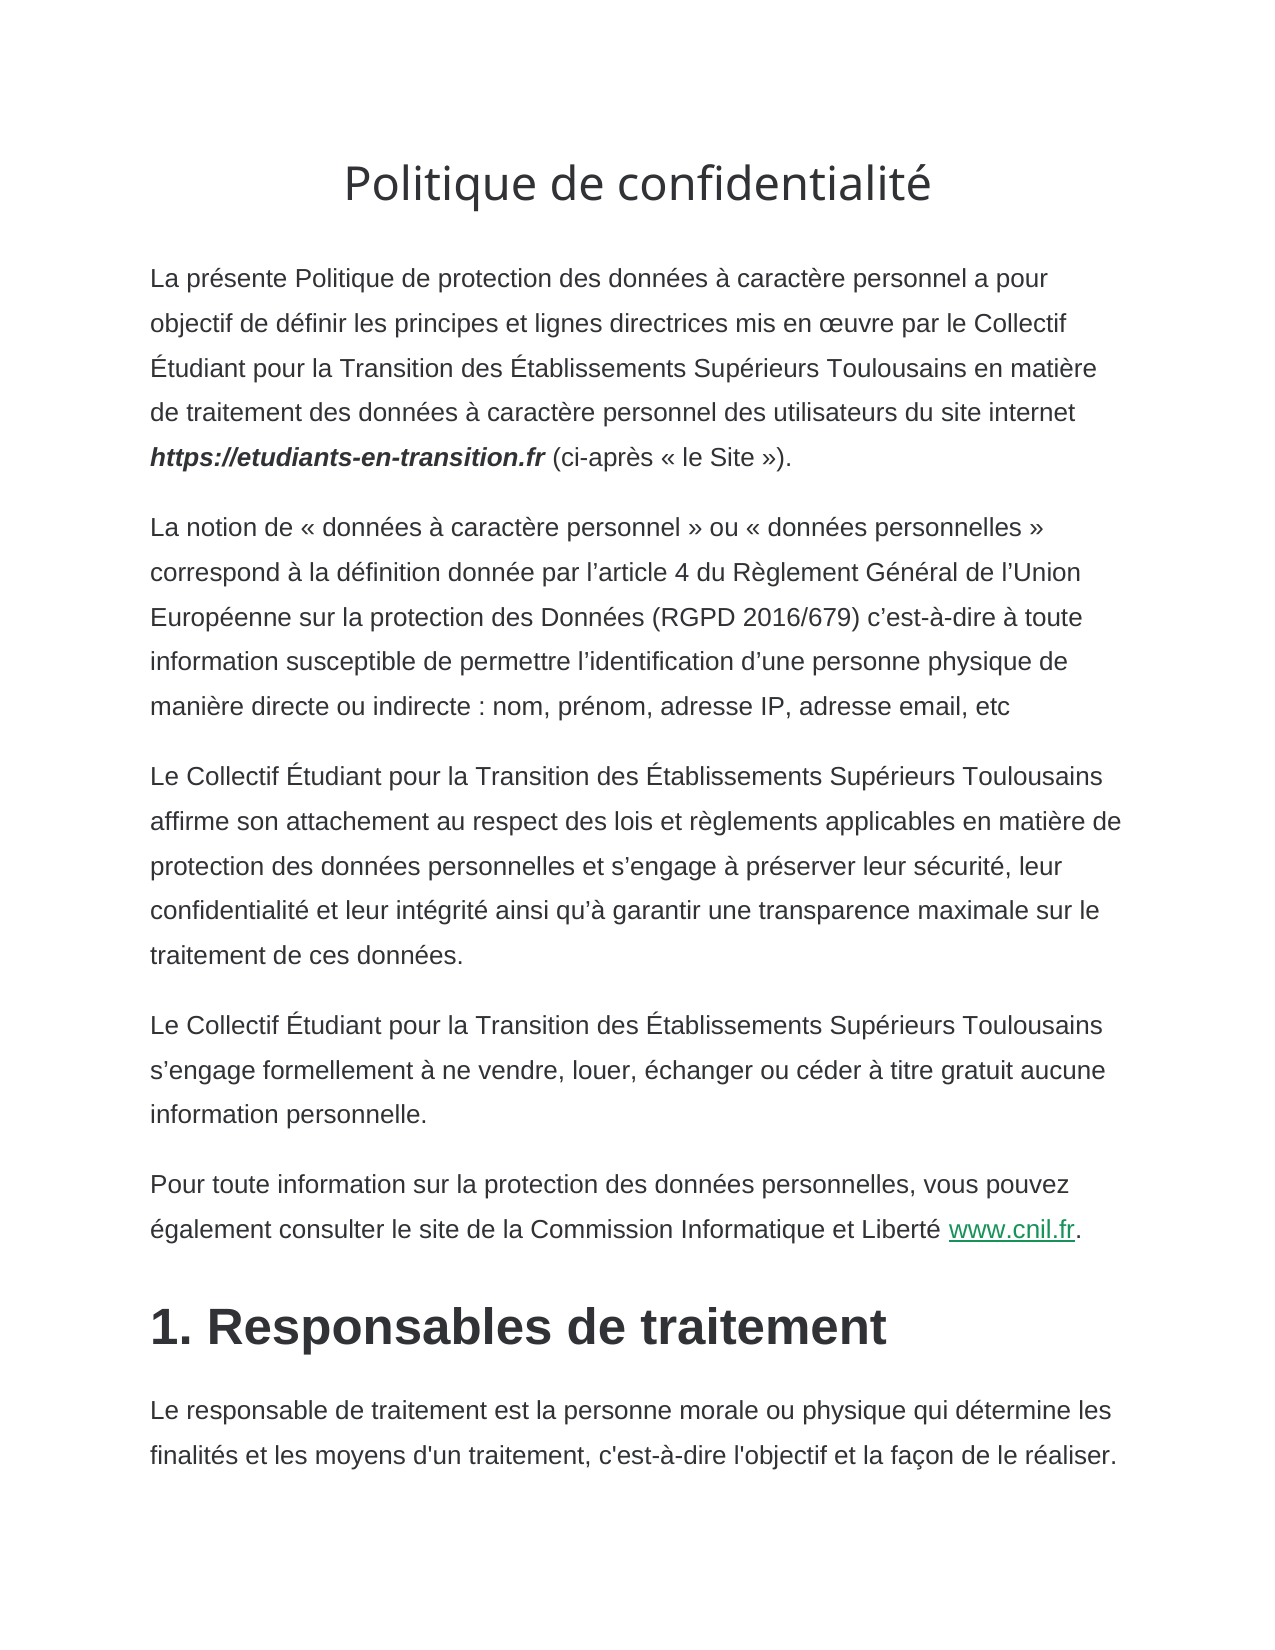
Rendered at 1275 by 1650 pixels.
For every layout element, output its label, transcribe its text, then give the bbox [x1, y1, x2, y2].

text Pour toute information sur la protection des données personnelles, vous pouvez également consulter le site de la Commission Informatique et Liberté www.cnil.fr. [150, 1169, 1125, 1244]
text Le Collectif Étudiant pour la Transition des Établissements Supérieurs Toulousains affirme son attachement au respect des lois et règlements applicables en matière de protection des données personnelles et s’engage à préserver leur sécurité, leur confidentialité et leur intégrité ainsi qu’à garantir une transparence maximale sur le traitement de ces données. [150, 761, 1125, 970]
text La présente Politique de protection des données à caractère personnel a pour objectif de définir les principes et lignes directrices mis en œuvre par le Collectif Étudiant pour la Transition des Établissements Supérieurs Toulousains en matière de traitement des données à caractère personnel des utilisateurs du site internet https://etudiants-en-transition.fr (ci-après « le Site »). [150, 263, 1125, 472]
text La notion de « données à caractère personnel » ou « données personnelles » correspond à la définition donnée par l’article 4 du Règlement Général de l’Union Européenne sur la protection des Données (RGPD 2016/679) c’est-à-dire à toute information susceptible de permettre l’identification d’une personne physique de manière directe ou indirecte : nom, prénom, adresse IP, adresse email, etc [150, 512, 1125, 721]
subtitle Politique de confidentialité [150, 150, 1125, 214]
text Le responsable de traitement est la personne morale ou physique qui détermine les finalités et les moyens d'un traitement, c'est-à-dire l'objectif et la façon de le réaliser. [150, 1395, 1125, 1469]
subtitle 1. Responsables de traitement [150, 1296, 1125, 1355]
text Le Collectif Étudiant pour la Transition des Établissements Supérieurs Toulousains s’engage formellement à ne vendre, louer, échanger ou céder à titre gratuit aucune information personnelle. [150, 1010, 1125, 1129]
